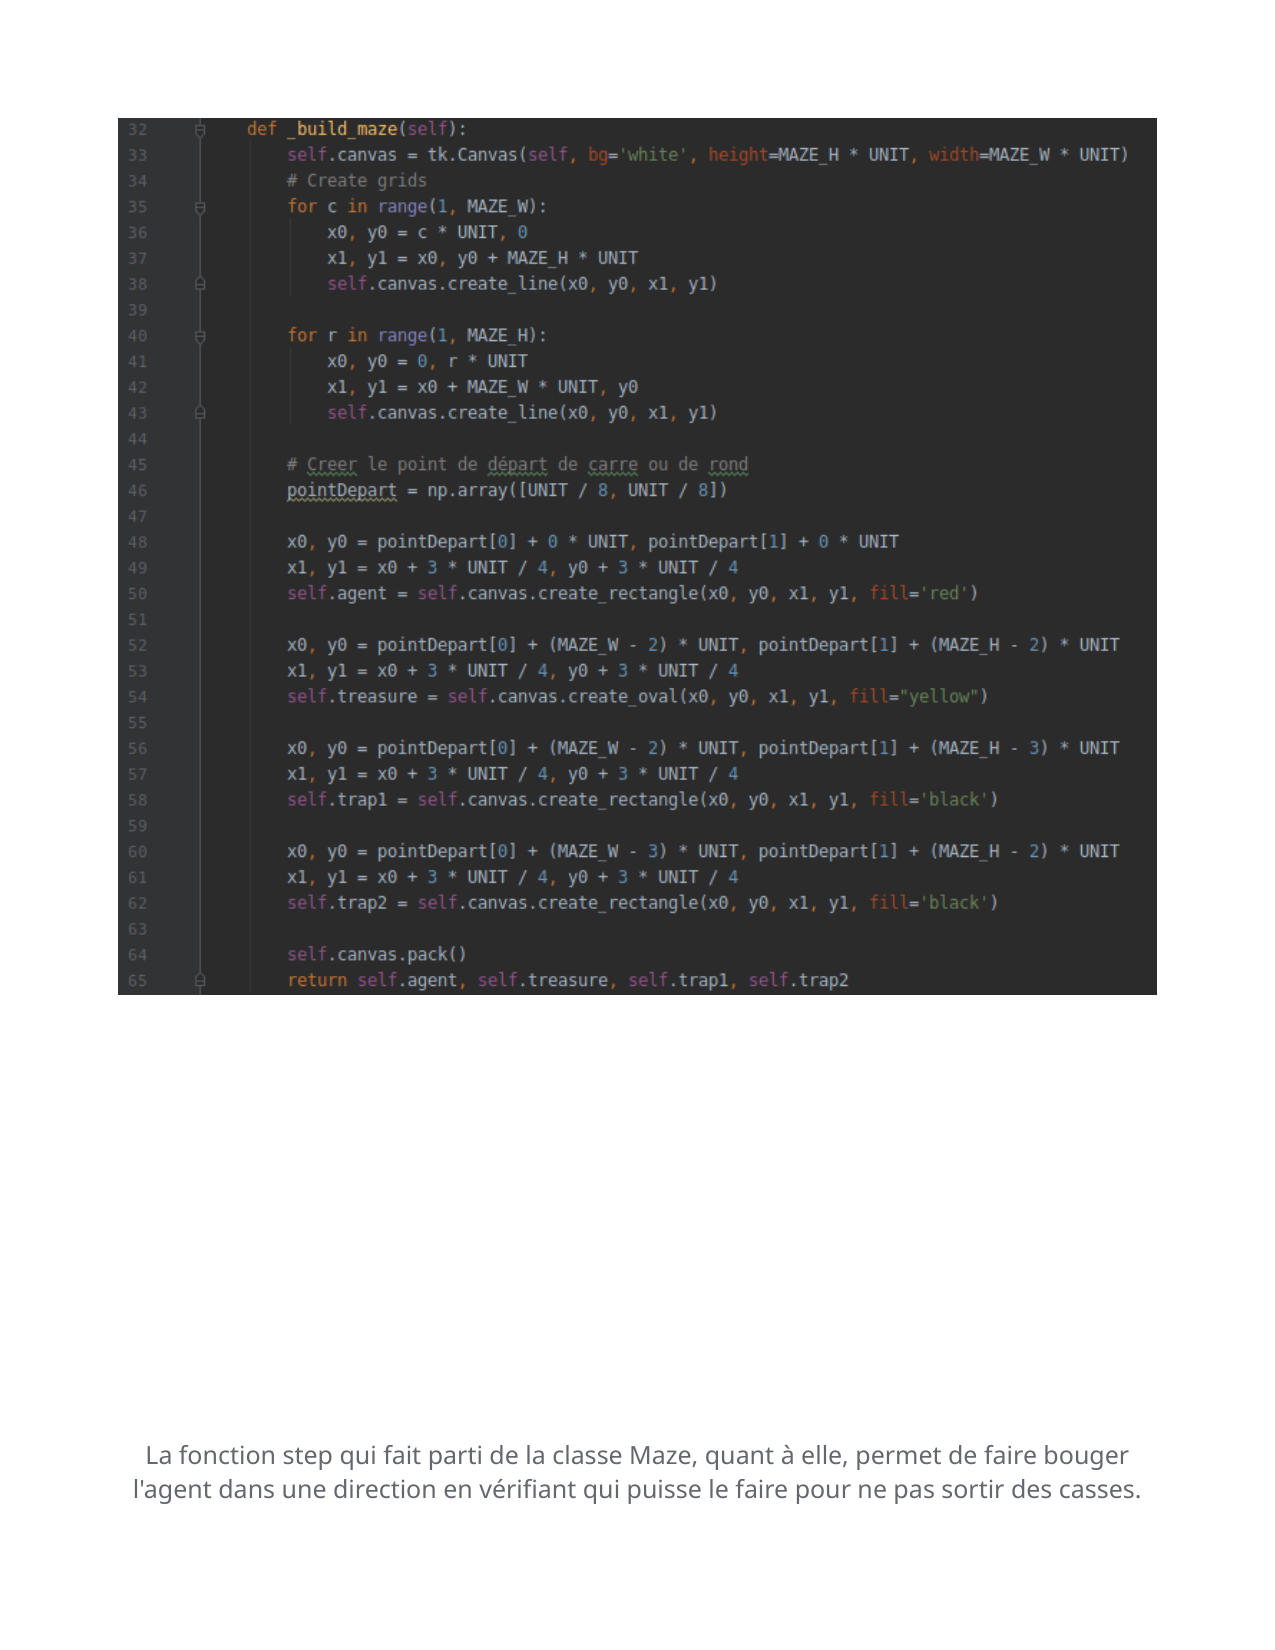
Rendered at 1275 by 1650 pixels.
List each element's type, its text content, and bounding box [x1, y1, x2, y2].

picture [118, 118, 1157, 995]
text La fonction step qui fait parti de la classe Maze, quant à elle, permet de faire bouger l'agent dans une direction en vérifiant qui puisse le faire pour ne pas sortir des casses. [118, 1438, 1157, 1506]
